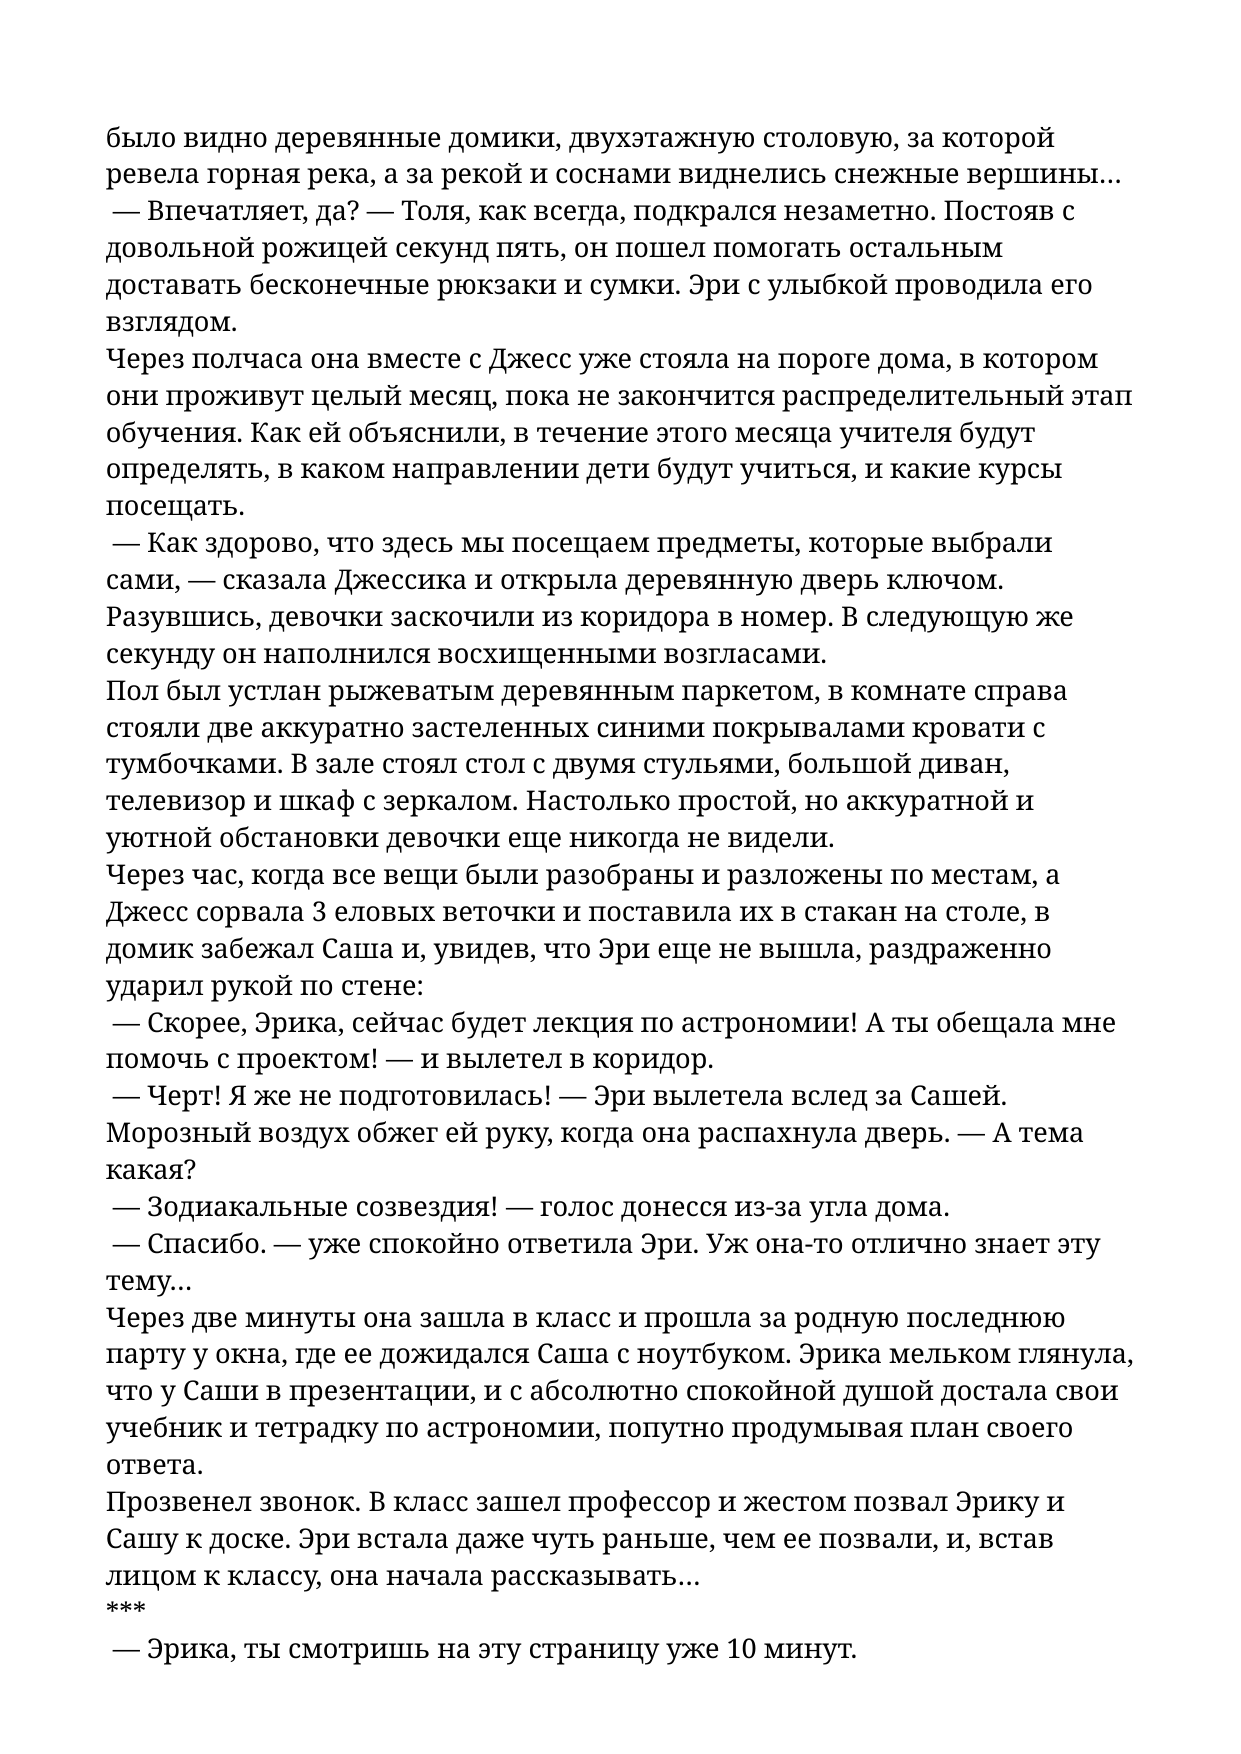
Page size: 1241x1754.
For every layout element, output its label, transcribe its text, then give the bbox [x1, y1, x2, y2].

text было видно деревянные домики, двухэтажную столовую, за которой ревела горная река, а за рекой и соснами виднелись снежные вершины… — Впечатляет, да? — Толя, как всегда, подкрался незаметно. Постояв с довольной рожицей секунд пять, он пошел помогать остальным доставать бесконечные рюкзаки и сумки. Эри с улыбкой проводила его взглядом. Через полчаса она вместе с Джесс уже стояла на пороге дома, в котором они проживут целый месяц, пока не закончится распределительный этап обучения. Как ей объяснили, в течение этого месяца учителя будут определять, в каком направлении дети будут учиться, и какие курсы посещать. — Как здорово, что здесь мы посещаем предметы, которые выбрали сами, — сказала Джессика и открыла деревянную дверь ключом. Разувшись, девочки заскочили из коридора в номер. В следующую же секунду он наполнился восхищенными возгласами. Пол был устлан рыжеватым деревянным паркетом, в комнате справа стояли две аккуратно застеленных синими покрывалами кровати с тумбочками. В зале стоял стол с двумя стульями, большой диван, телевизор и шкаф с зеркалом. Настолько простой, но аккуратной и уютной обстановки девочки еще никогда не видели. Через час, когда все вещи были разобраны и разложены по местам, а Джесс сорвала 3 еловых веточки и поставила их в стакан на столе, в домик забежал Саша и, увидев, что Эри еще не вышла, раздраженно ударил рукой по стене: — Скорее, Эрика, сейчас будет лекция по астрономии! А ты обещала мне помочь с проектом! — и вылетел в коридор. — Черт! Я же не подготовилась! — Эри вылетела вслед за Сашей. Морозный воздух обжег ей руку, когда она распахнула дверь. — А тема какая? — Зодиакальные созвездия! — голос донесся из-за угла дома. — Спасибо. — уже спокойно ответила Эри. Уж она-то отлично знает эту тему… Через две минуты она зашла в класс и прошла за родную последнюю парту у окна, где ее дожидался Саша с ноутбуком. Эрика мельком глянула, что у Саши в презентации, и с абсолютно спокойной душой достала свои учебник и тетрадку по астрономии, попутно продумывая план своего ответа. Прозвенел звонок. В класс зашел профессор и жестом позвал Эрику и Сашу к доске. Эри встала даже чуть раньше, чем ее позвали, и, встав лицом к классу, она начала рассказывать… *** — Эрика, ты смотришь на эту страницу уже 10 минут. [106, 118, 1137, 1667]
